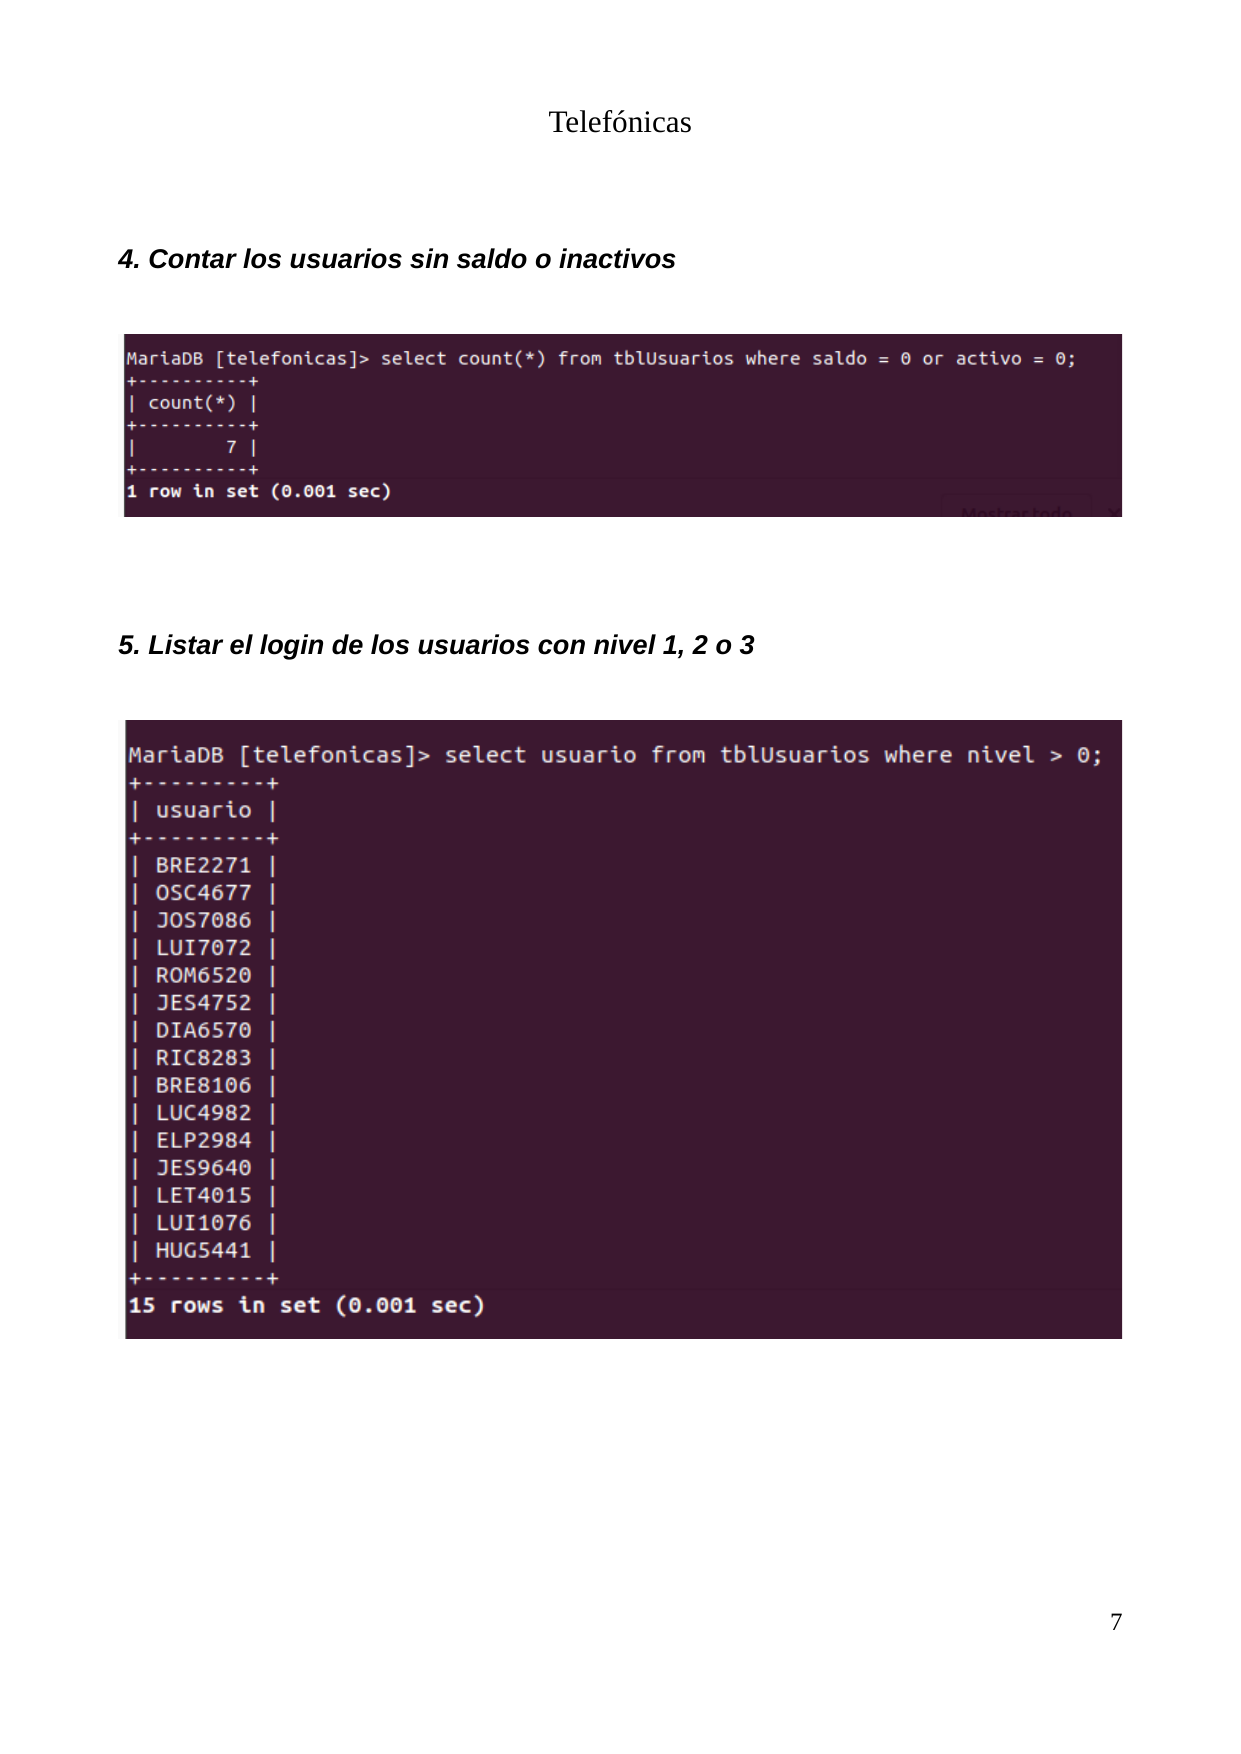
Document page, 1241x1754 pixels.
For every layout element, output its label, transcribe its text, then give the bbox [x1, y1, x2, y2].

picture [118, 334, 1123, 517]
picture [118, 720, 1123, 1339]
subtitle 5. Listar el login de los usuarios con nivel 1, 2 o 3 [118, 629, 1122, 660]
subtitle 4. Contar los usuarios sin saldo o inactivos [118, 243, 1122, 274]
